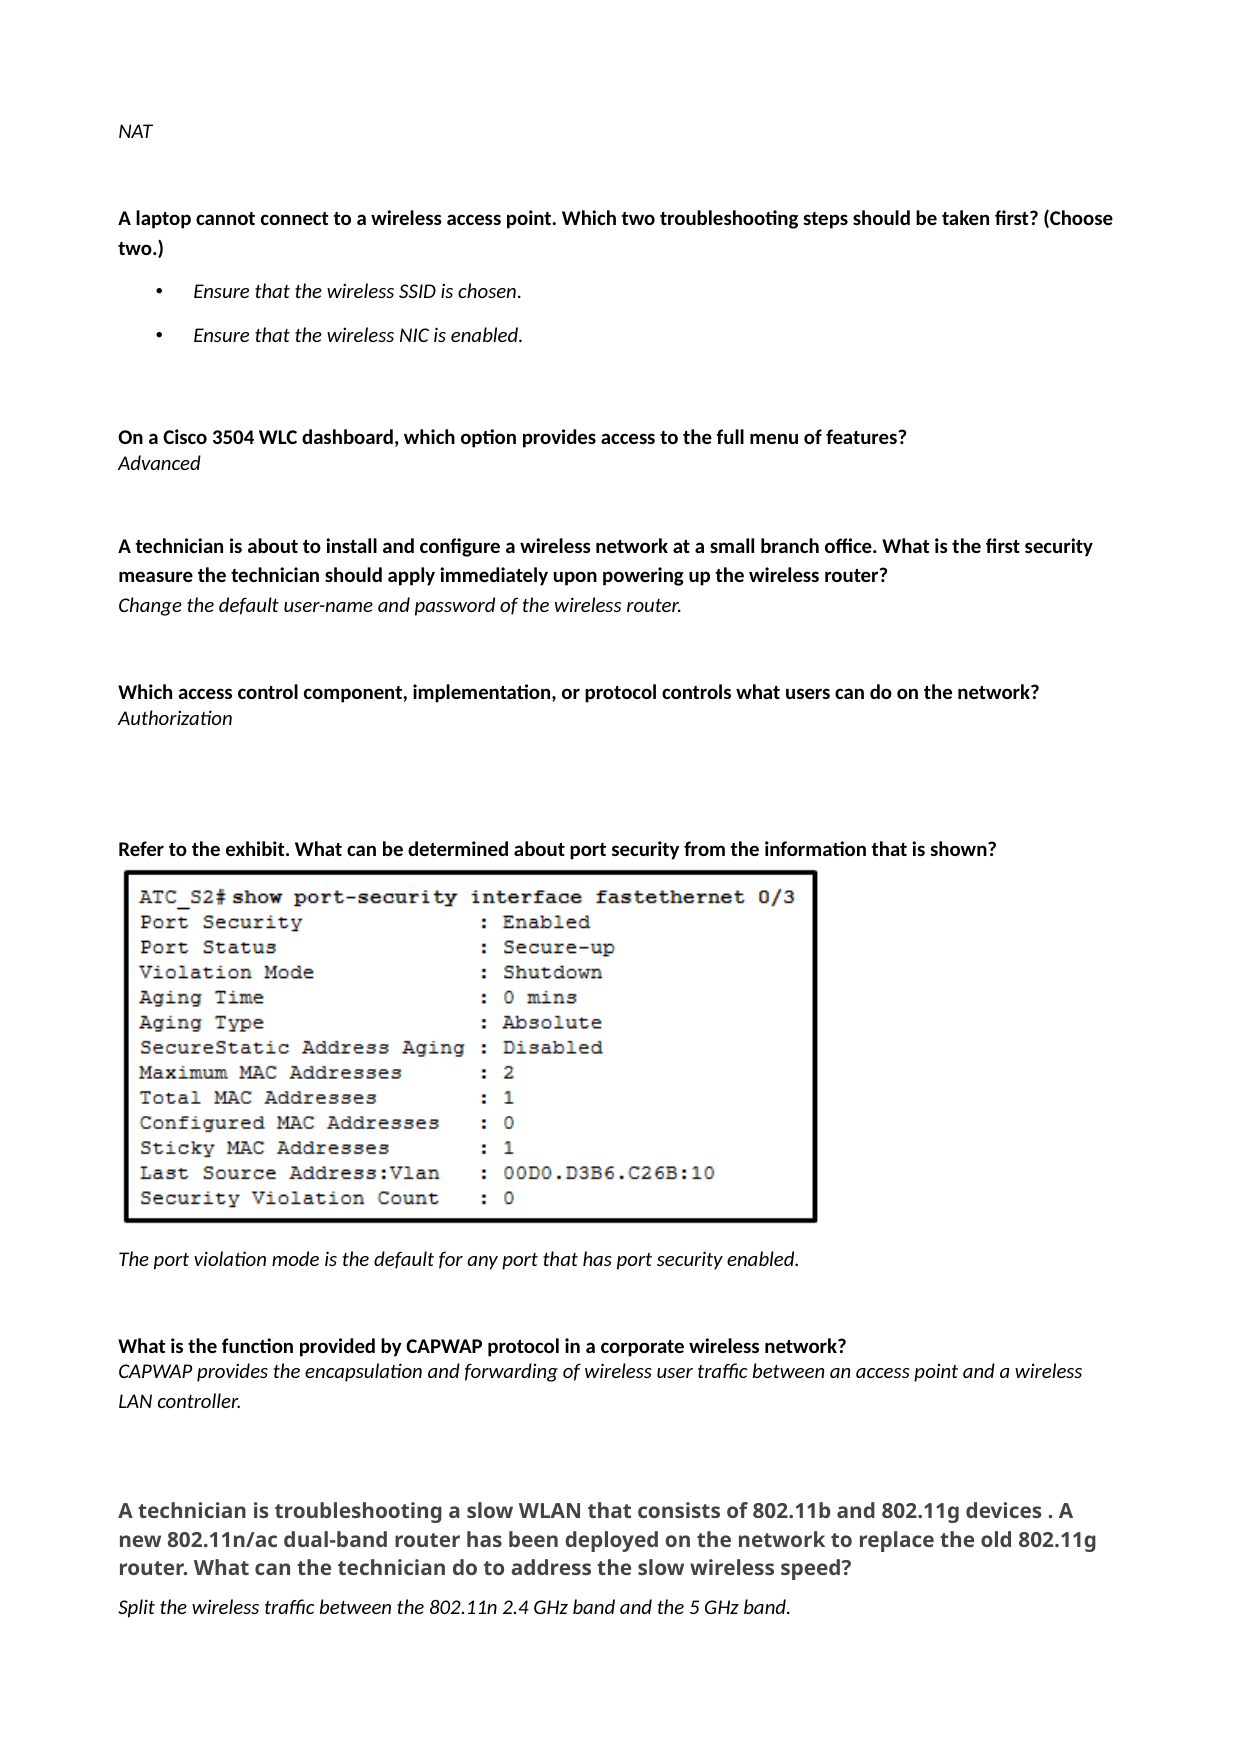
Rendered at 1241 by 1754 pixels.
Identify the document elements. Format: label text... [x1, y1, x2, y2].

text A technician is about to install and configure a wireless network at a small branch office. What is the first security measure the technician should apply immediately upon powering up the wireless router? Change the default user-name and password of the wireless router. [118, 533, 1122, 617]
text NAT [118, 118, 1122, 143]
text Which access control component, implementation, or protocol controls what users can do on the network? [118, 679, 1122, 705]
list Split the wireless traffic between the 802.11n 2.4 GHz band and the 5 GHz band. [118, 1594, 1122, 1619]
picture [118, 861, 827, 1231]
list Ensure that the wireless NIC is enabled. [156, 322, 1122, 406]
list Ensure that the wireless SSID is chosen. [156, 278, 1122, 304]
text What is the function provided by CAPWAP protocol in a corporate wireless network? [118, 1333, 1122, 1359]
text CAPWAP provides the encapsulation and forwarding of wireless user traffic between an access point and a wireless LAN controller. [118, 1359, 1122, 1413]
text The port violation mode is the default for any port that has port security enabled. [118, 1246, 1122, 1271]
text A laptop cannot connect to a wireless access point. Which two troubleshooting steps should be taken first? (Choose two.) [118, 206, 1122, 260]
text Authorization [118, 705, 1122, 730]
text On a Cisco 3504 WLC dashboard, which option provides access to the full menu of features? Advanced [118, 424, 1122, 475]
text Refer to the exhibit. What can be determined about port security from the information that is shown? [118, 836, 1122, 1230]
subtitle A technician is troubleshooting a slow WLAN that consists of 802.11b and 802.11g devices . A new 802.11n/ac dual-band router has been deployed on the network to replace the old 802.11g router. What can the technician do to address the slow wireless speed? [118, 1496, 1122, 1582]
